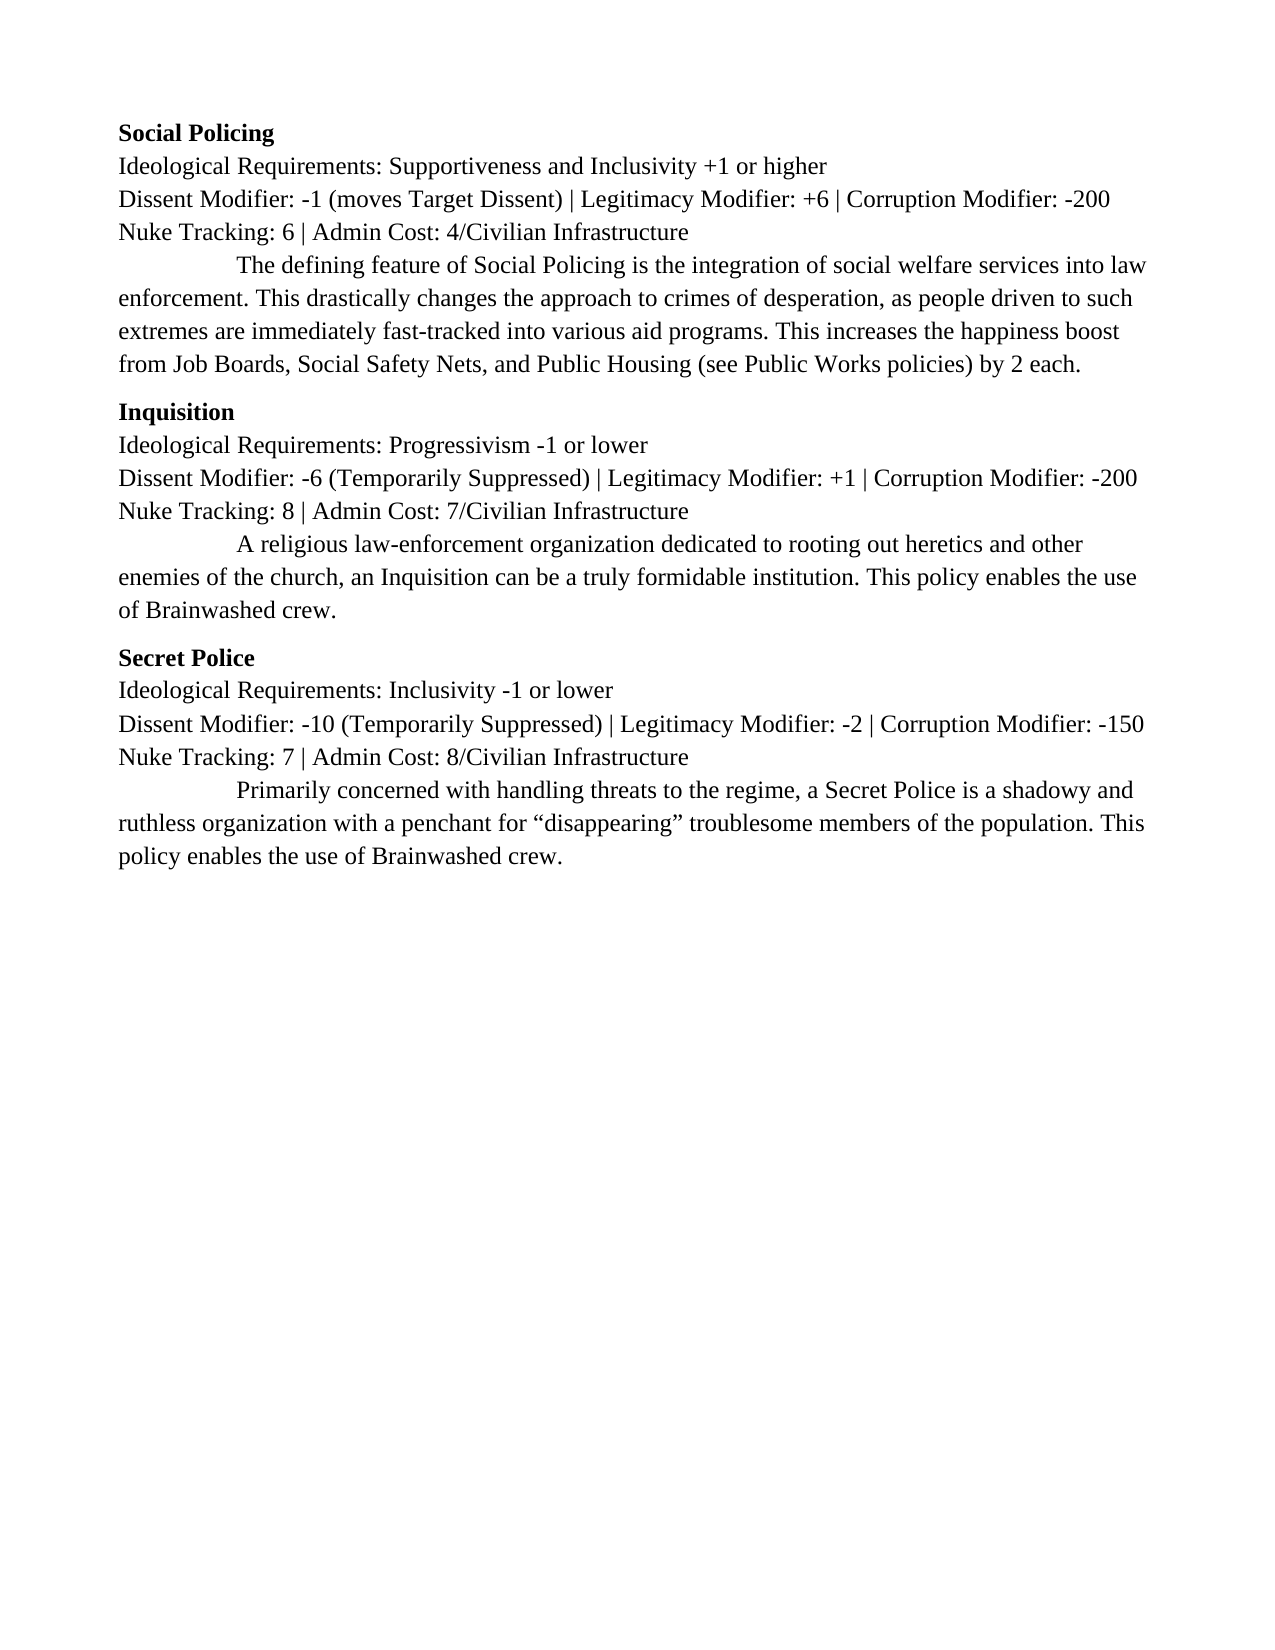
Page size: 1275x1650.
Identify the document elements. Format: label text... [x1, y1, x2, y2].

text Secret Police Ideological Requirements: Inclusivity -1 or lower Dissent Modifier: -10 (Temporarily Suppressed) | Legitimacy Modifier: -2 | Corruption Modifier: -150 Nuke Tracking: 7 | Admin Cost: 8/Civilian Infrastructure Primarily concerned with handling threats to the regime, a Secret Police is a shadowy and ruthless organization with a penchant for “disappearing” troublesome members of the population. This policy enables the use of Brainwashed crew. [118, 643, 1157, 869]
text Social Policing Ideological Requirements: Supportiveness and Inclusivity +1 or higher Dissent Modifier: -1 (moves Target Dissent) | Legitimacy Modifier: +6 | Corruption Modifier: -200 Nuke Tracking: 6 | Admin Cost: 4/Civilian Infrastructure The defining feature of Social Policing is the integration of social welfare services into law enforcement. This drastically changes the approach to crimes of desperation, as people driven to such extremes are immediately fast-tracked into various aid programs. This increases the happiness boost from Job Boards, Social Safety Nets, and Public Housing (see Public Works policies) by 2 each. [118, 118, 1157, 378]
text Inquisition Ideological Requirements: Progressivism -1 or lower Dissent Modifier: -6 (Temporarily Suppressed) | Legitimacy Modifier: +1 | Corruption Modifier: -200 Nuke Tracking: 8 | Admin Cost: 7/Civilian Infrastructure A religious law-enforcement organization dedicated to rooting out heretics and other enemies of the church, an Inquisition can be a truly formidable institution. This policy enables the use of Brainwashed crew. [118, 397, 1157, 624]
